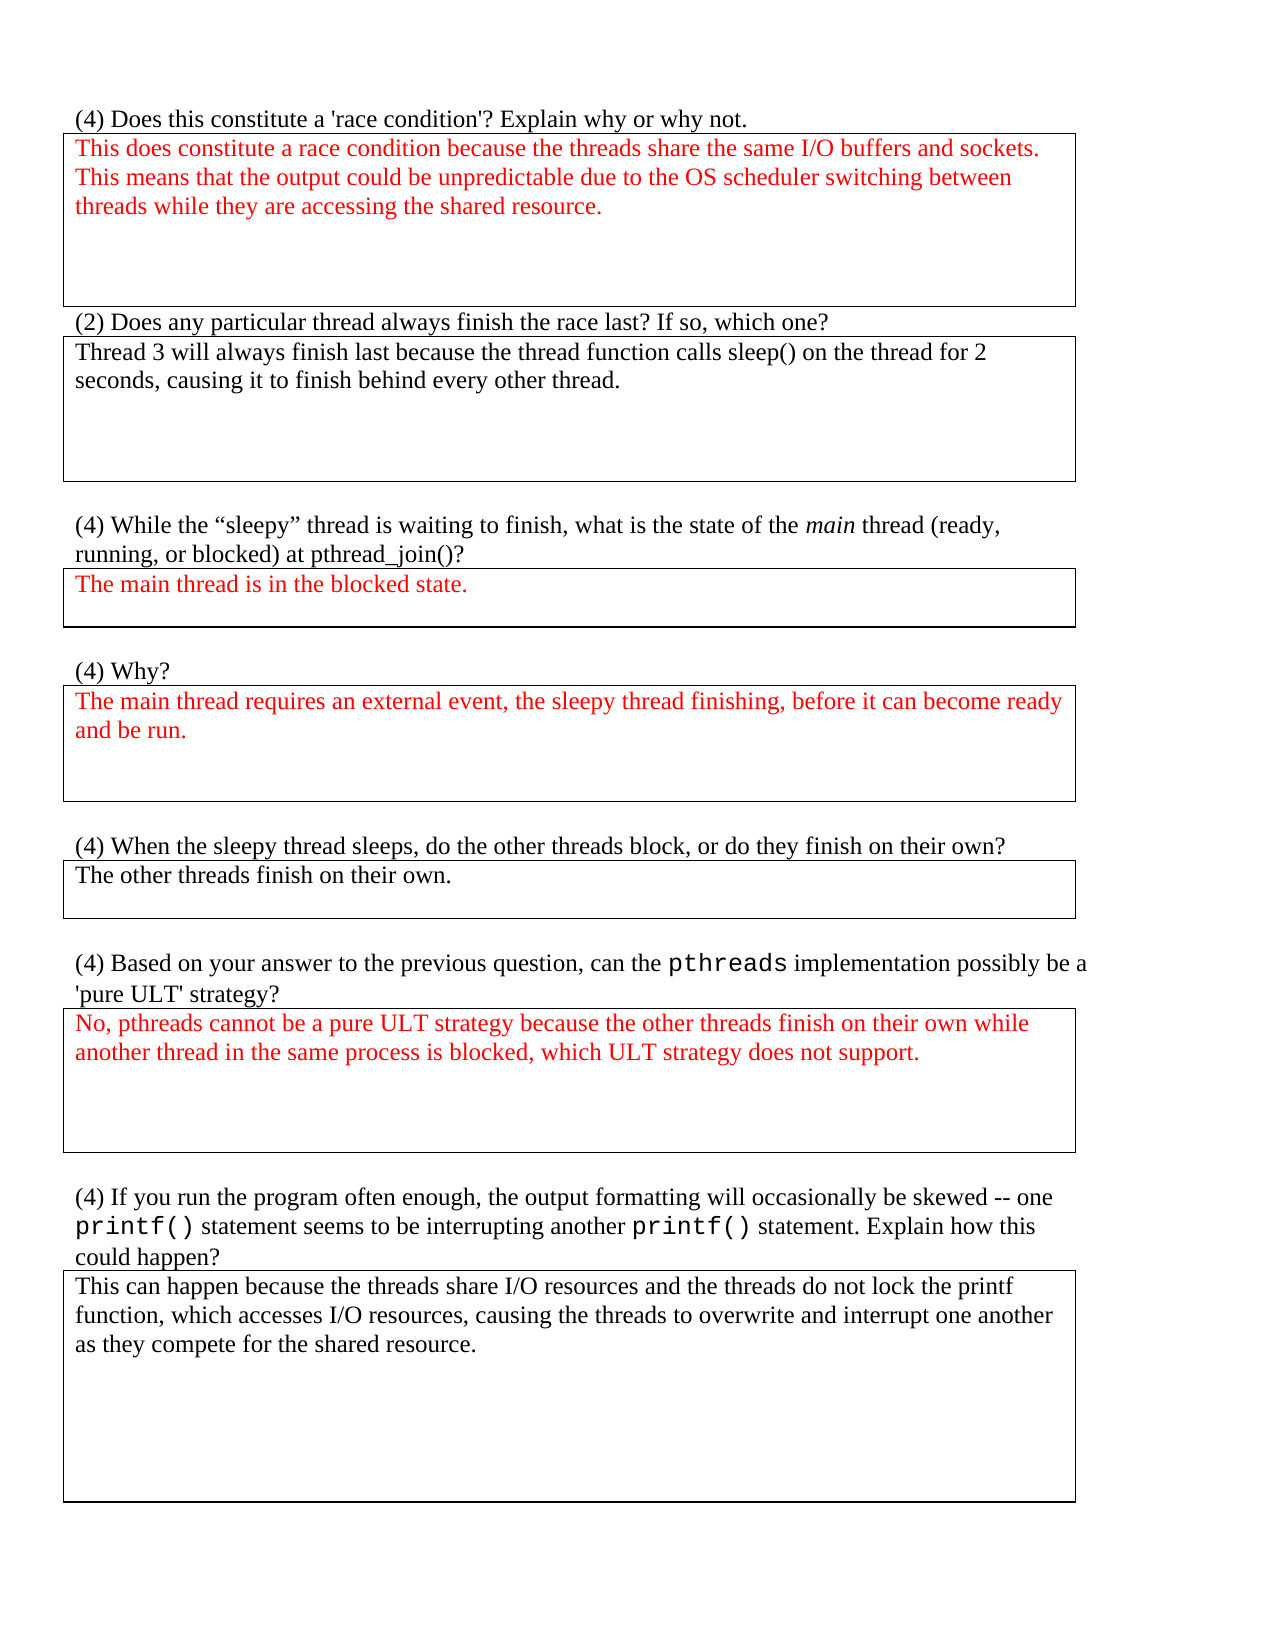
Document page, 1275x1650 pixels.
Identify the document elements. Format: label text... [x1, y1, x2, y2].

text (4) If you run the program often enough, the output formatting will occasionally be skewed -- one printf() statement seems to be interrupting another printf() statement. Explain how this could happen? [75, 1182, 1087, 1270]
table_header No, pthreads cannot be a pure ULT strategy because the other threads finish on their own while another thread in the same process is blocked, which ULT strategy does not support. [64, 1009, 1075, 1152]
text (2) Does any particular thread always finish the race last? If so, which one? [75, 307, 1087, 336]
table_header This can happen because the threads share I/O resources and the threads do not lock the printf function, which accesses I/O resources, causing the threads to overwrite and interrupt one another as they compete for the shared resource. [64, 1271, 1075, 1501]
text (4) When the sleepy thread sleeps, do the other threads block, or do they finish on their own? [75, 831, 1087, 859]
table_header This does constitute a race condition because the threads share the same I/O buffers and sockets. This means that the output could be unpredictable due to the OS scheduler switching between threads while they are accessing the shared resource. [64, 134, 1075, 306]
table_header The main thread requires an external event, the sleepy thread finishing, before it can become ready and be run. [64, 686, 1075, 801]
table_header The main thread is in the blocked state. [64, 569, 1075, 626]
table_header Thread 3 will always finish last because the thread function calls sleep() on the thread for 2 seconds, causing it to finish behind every other thread. [64, 337, 1075, 481]
table_header The other threads finish on their own. [64, 861, 1075, 918]
text (4) Does this constitute a 'race condition'? Explain why or why not. [75, 104, 1087, 132]
text (4) While the “sleepy” thread is waiting to finish, what is the state of the main thread (ready, running, or blocked) at pthread_join()? [75, 510, 1087, 568]
text (4) Why? [75, 656, 1087, 685]
text (4) Based on your answer to the previous question, can the pthreads implementation possibly be a 'pure ULT' strategy? [75, 948, 1087, 1007]
